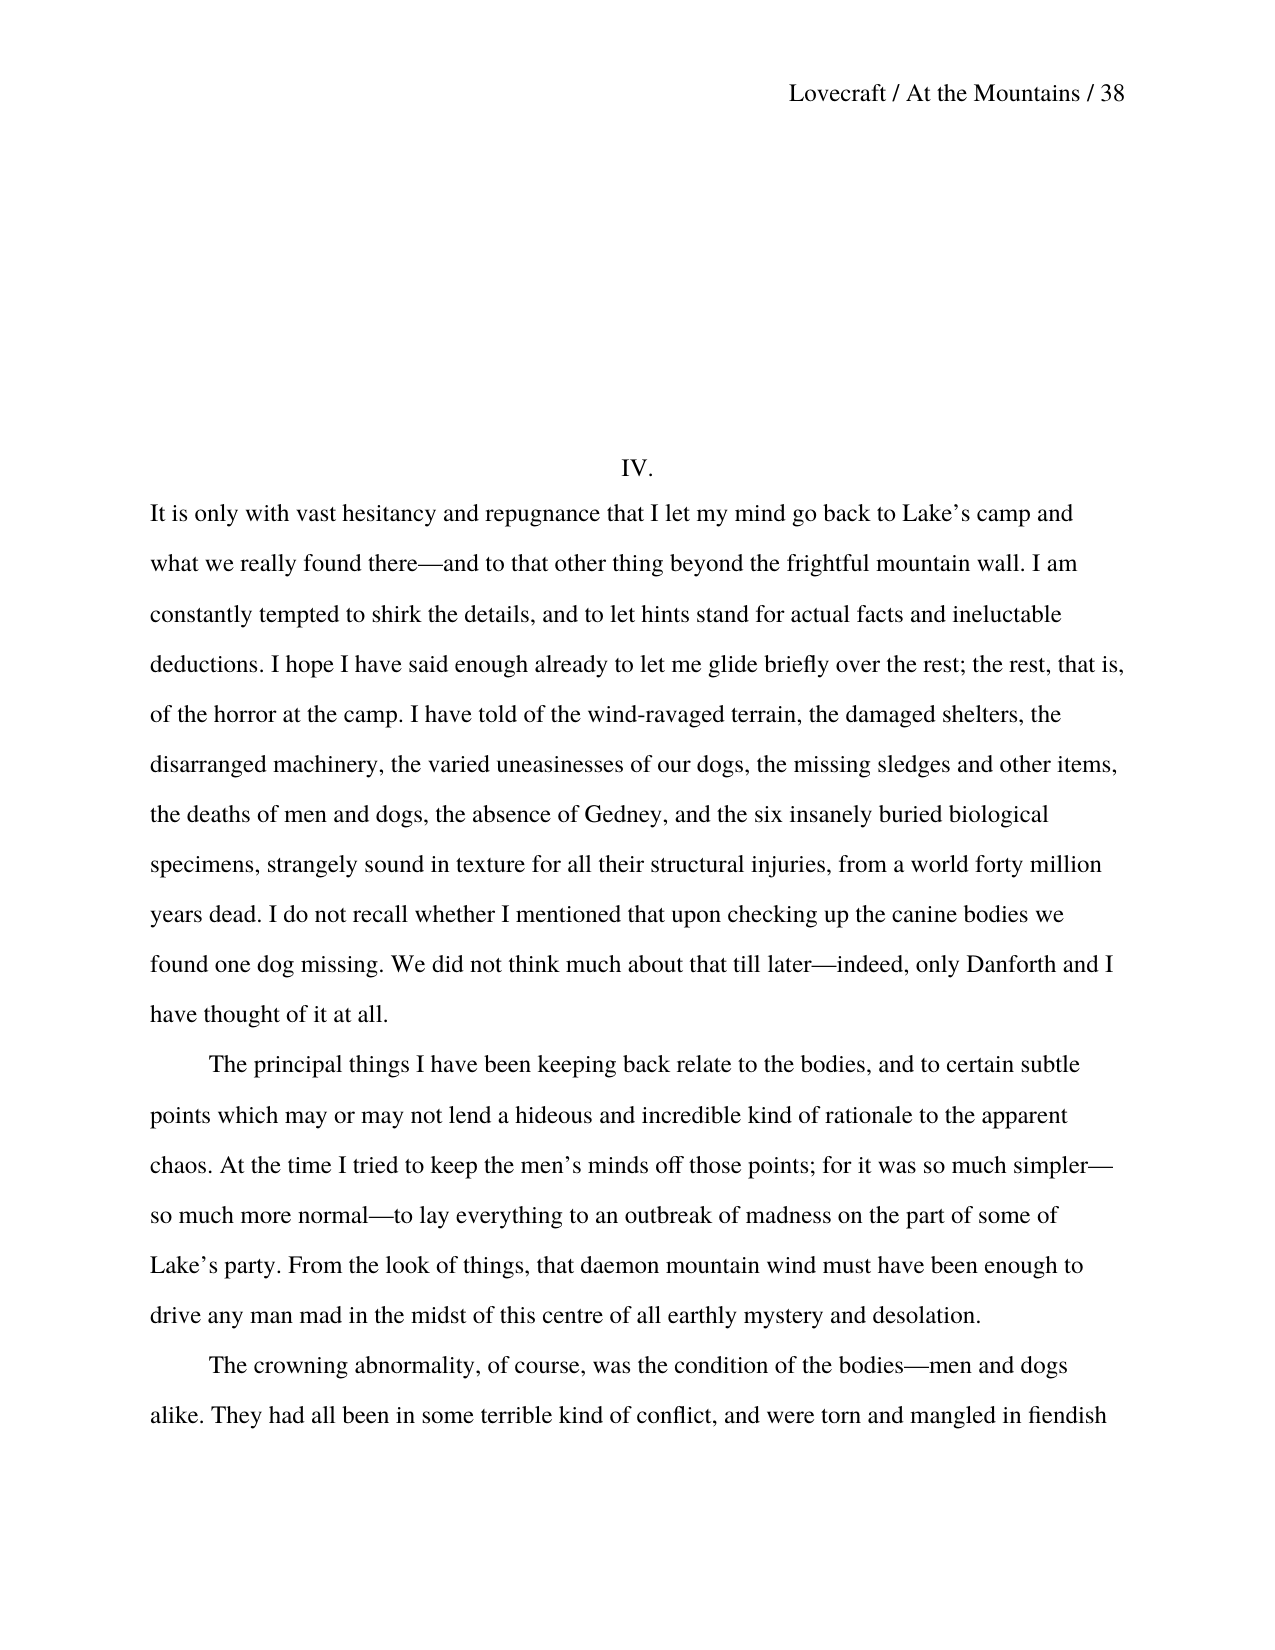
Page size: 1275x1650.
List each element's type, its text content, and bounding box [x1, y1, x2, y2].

text It is only with vast hesitancy and repugnance that I let my mind go back to Lake’s camp and what we really found there—and to that other thing beyond the frightful mountain wall. I am constantly tempted to shirk the details, and to let hints stand for actual facts and ineluctable deductions. I hope I have said enough already to let me glide briefly over the rest; the rest, that is, of the horror at the camp. I have told of the wind-ravaged terrain, the damaged shelters, the disarranged machinery, the varied uneasinesses of our dogs, the missing sledges and other items, the deaths of men and dogs, the absence of Gedney, and the six insanely buried biological specimens, strangely sound in texture for all their structural injuries, from a world forty million years dead. I do not recall whether I mentioned that upon checking up the canine bodies we found one dog missing. We did not think much about that till later—indeed, only Danforth and I have thought of it at all. [150, 495, 1125, 1030]
text The principal things I have been keeping back relate to the bodies, and to certain subtle points which may or may not lend a hideous and incredible kind of rationale to the apparent chaos. At the time I tried to keep the men’s minds off those points; for it was so much simpler—so much more normal—to lay everything to an outbreak of madness on the part of some of Lake’s party. From the look of things, that daemon mountain wind must have been enough to drive any man mad in the midst of this centre of all earthly mystery and desolation. [150, 1047, 1125, 1331]
text The crowning abnormality, of course, was the condition of the bodies—men and dogs alike. They had all been in some terrible kind of conflict, and were torn and mangled in fiendish [150, 1347, 1125, 1431]
subtitle IV. [150, 450, 1125, 483]
